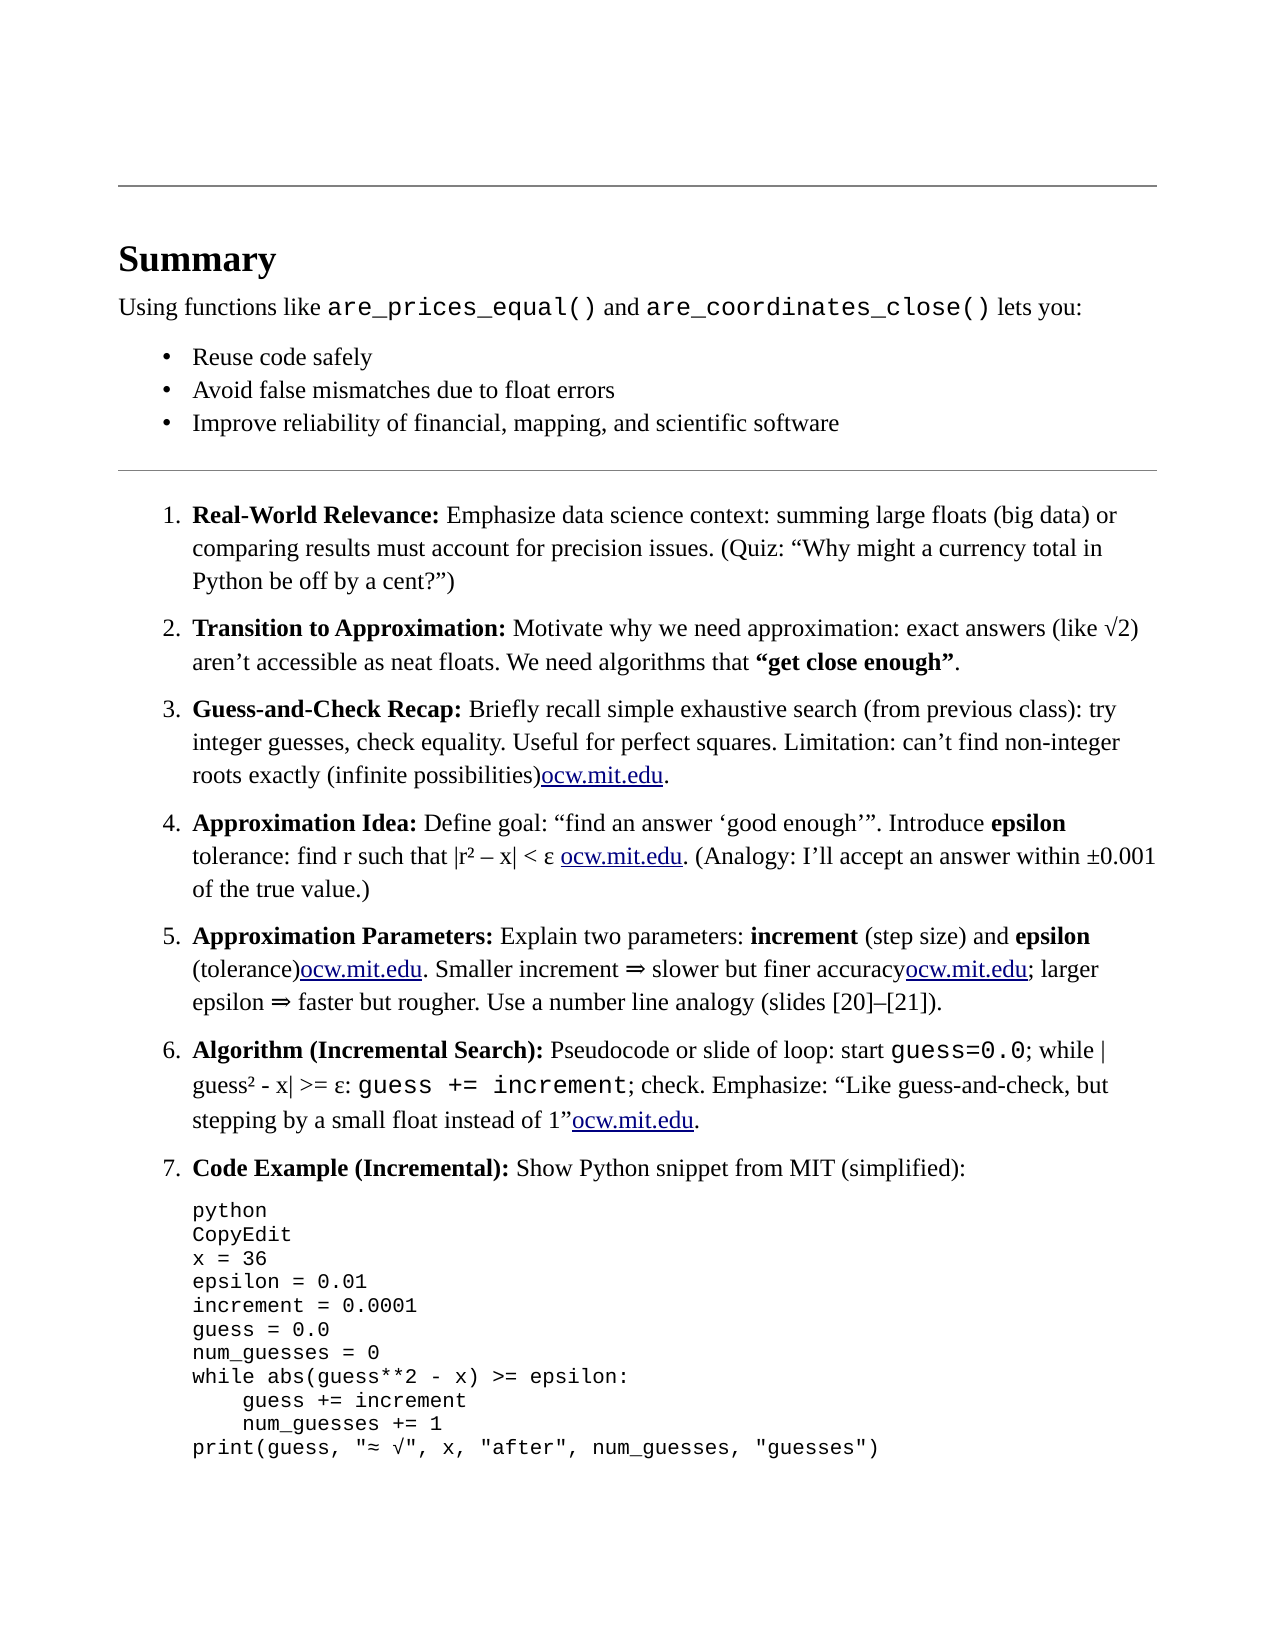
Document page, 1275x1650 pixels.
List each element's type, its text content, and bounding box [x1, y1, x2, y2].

list Transition to Approximation: Motivate why we need approximation: exact answers (like √2) aren’t accessible as neat floats. We need algorithms that “get close enough”. [162, 613, 1157, 675]
list Improve reliability of financial, mapping, and scientific software [162, 408, 1157, 437]
list print(guess, "≈ √", x, "after", num_guesses, "guesses") [162, 1437, 1157, 1461]
subtitle Summary [118, 236, 1157, 279]
list CopyEdit [162, 1224, 1157, 1248]
list num_guesses += 1 [162, 1413, 1157, 1437]
list increment = 0.0001 [162, 1295, 1157, 1319]
list Guess-and-Check Recap: Briefly recall simple exhaustive search (from previous class): try integer guesses, check equality. Useful for perfect squares. Limitation: can’t find non-integer roots exactly (infinite possibilities)ocw.mit.edu. [162, 694, 1157, 789]
list guess = 0.0 [162, 1319, 1157, 1342]
list python [162, 1201, 1157, 1224]
list guess += increment [162, 1390, 1157, 1413]
list Reuse code safely [162, 342, 1157, 371]
list x = 36 [162, 1248, 1157, 1271]
list Avoid false mismatches due to float errors [162, 375, 1157, 404]
list Real-World Relevance: Emphasize data science context: summing large floats (big data) or comparing results must account for precision issues. (Quiz: “Why might a currency total in Python be off by a cent?”) [162, 500, 1157, 595]
list Approximation Idea: Define goal: “find an answer ‘good enough’”. Introduce epsilon tolerance: find r such that |r² – x| < ε ocw.mit.edu. (Analogy: I’ll accept an answer within ±0.001 of the true value.) [162, 808, 1157, 903]
text Using functions like are_prices_equal() and are_coordinates_close() lets you: [118, 292, 1157, 323]
list Algorithm (Incremental Search): Pseudocode or slide of loop: start guess=0.0; while |guess² - x| >= ε: guess += increment; check. Emphasize: “Like guess-and-check, but stepping by a small float instead of 1”ocw.mit.edu. [162, 1035, 1157, 1134]
list num_guesses = 0 [162, 1342, 1157, 1366]
list Approximation Parameters: Explain two parameters: increment (step size) and epsilon (tolerance)ocw.mit.edu. Smaller increment ⇒ slower but finer accuracyocw.mit.edu; larger epsilon ⇒ faster but rougher. Use a number line analogy (slides [20]–[21]). [162, 921, 1157, 1016]
list epsilon = 0.01 [162, 1271, 1157, 1295]
list Code Example (Incremental): Show Python snippet from MIT (simplified): [162, 1153, 1157, 1182]
list while abs(guess**2 - x) >= epsilon: [162, 1366, 1157, 1390]
